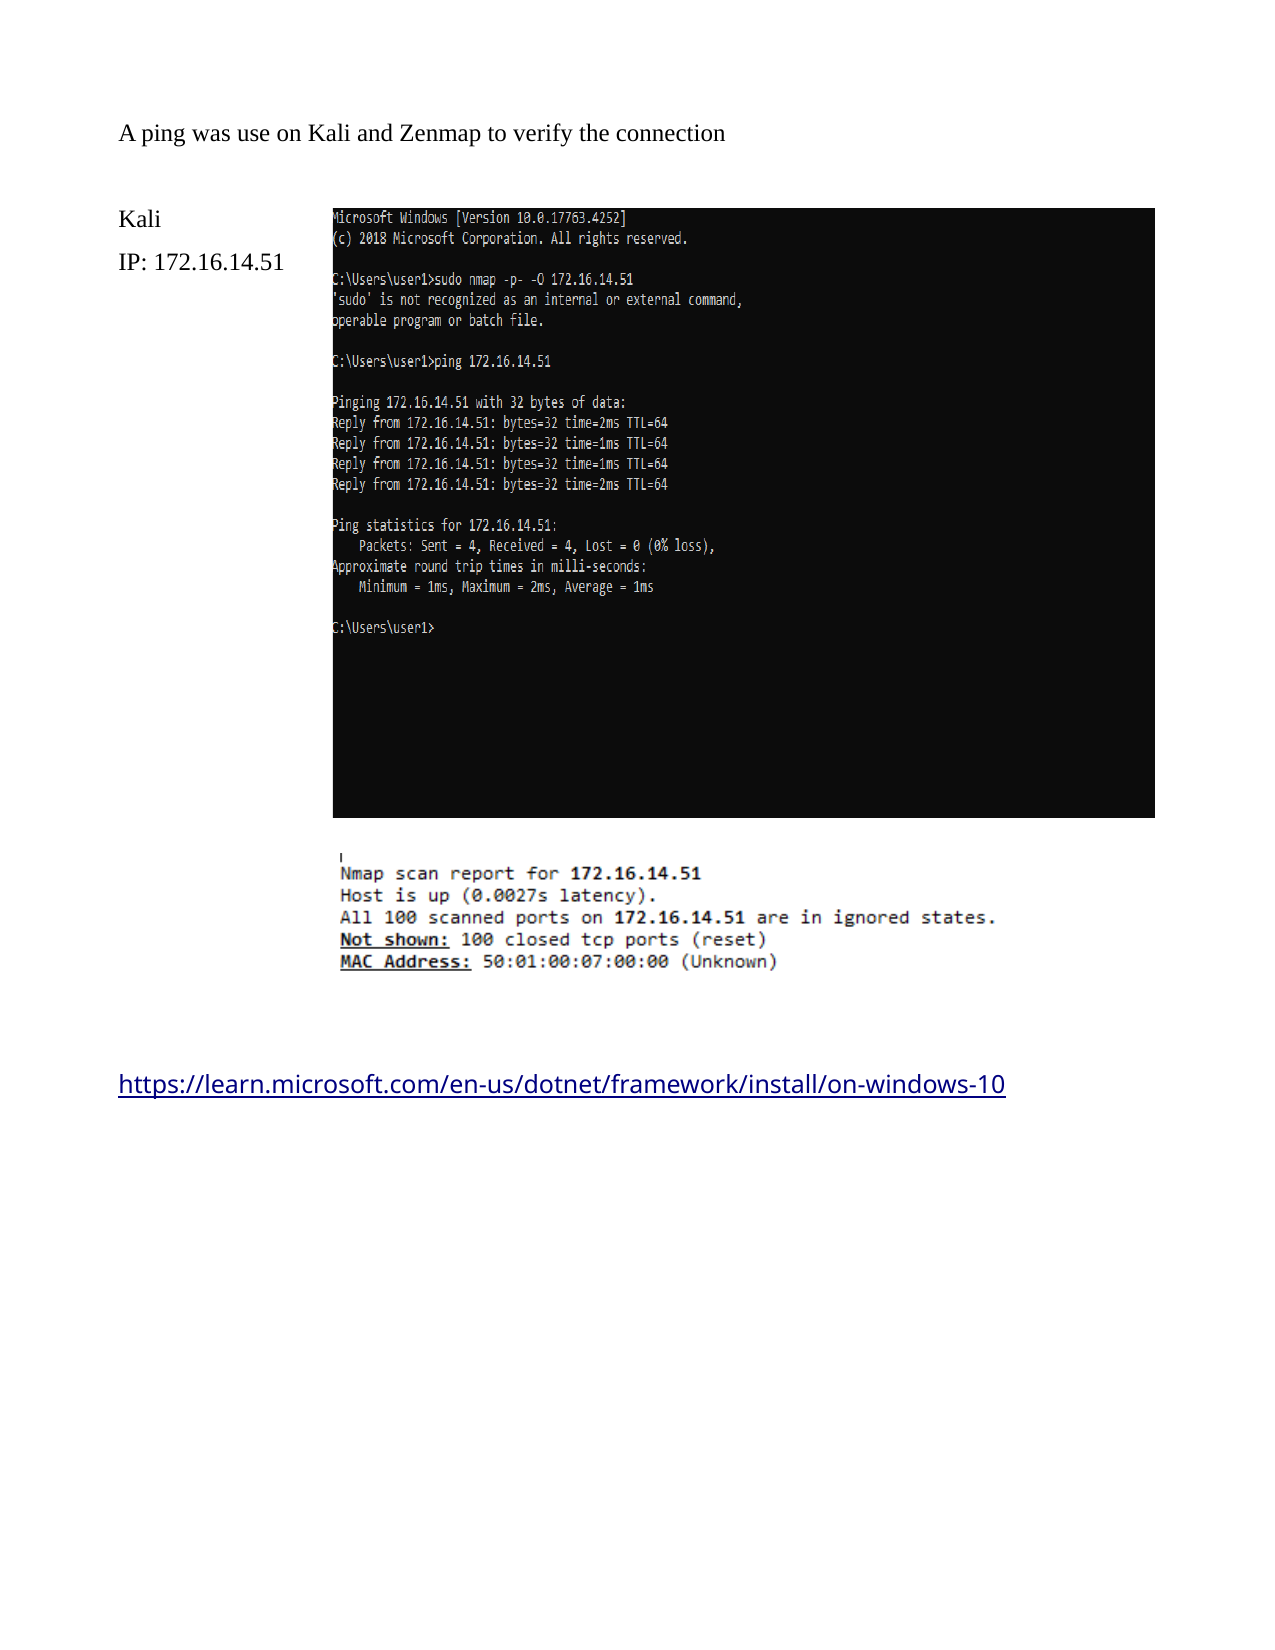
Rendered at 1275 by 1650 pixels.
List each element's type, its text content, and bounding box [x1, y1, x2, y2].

picture [339, 853, 1018, 982]
text IP: 172.16.14.51 [118, 247, 332, 276]
picture [332, 208, 1156, 818]
text A ping was use on Kali and Zenmap to verify the connection [118, 118, 1157, 147]
text https://learn.microsoft.com/en-us/dotnet/framework/install/on-windows-10 [118, 1067, 1157, 1101]
text Kali [118, 204, 1157, 233]
